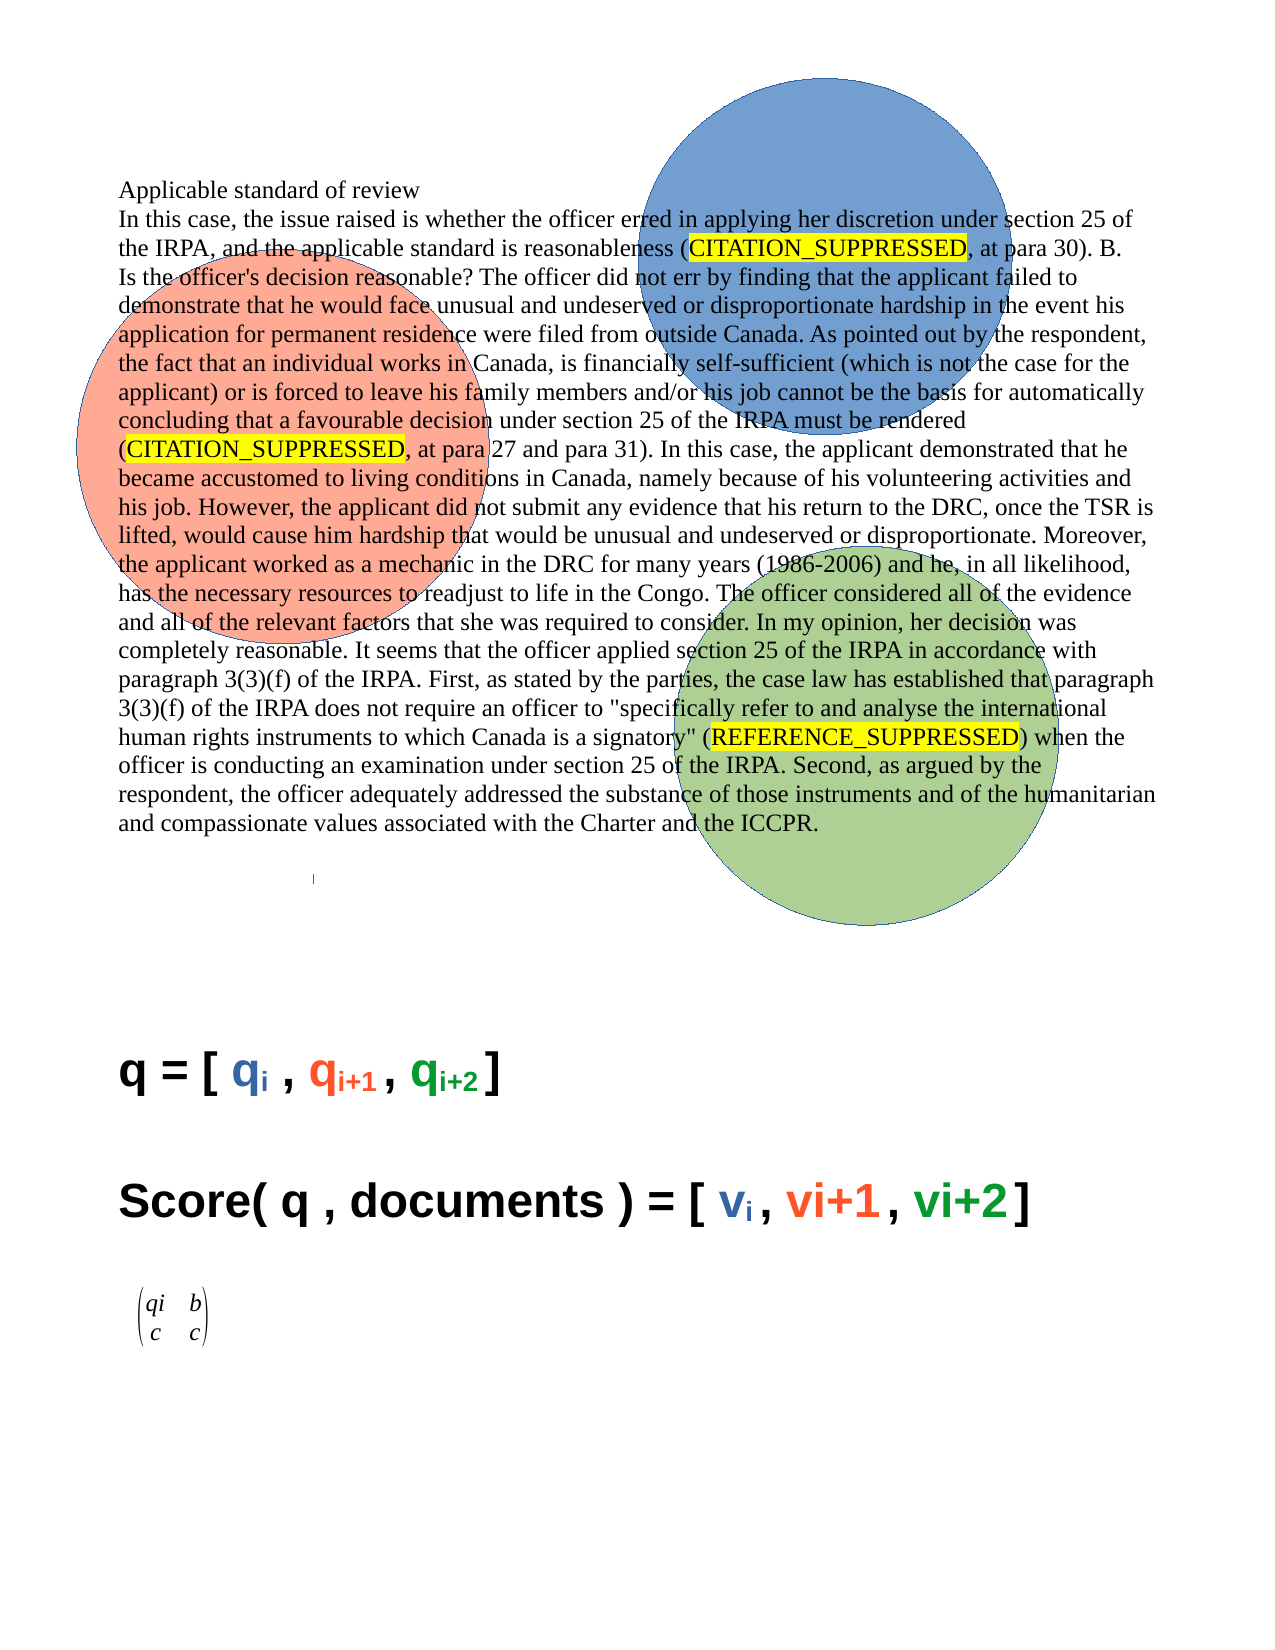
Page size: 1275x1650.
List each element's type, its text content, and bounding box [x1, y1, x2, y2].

text q = [ qi , qi+1 , qi+2 ] [118, 1042, 1157, 1097]
text In this case, the issue raised is whether the officer erred in applying her discretion under section 25 of the IRPA, and the applicable standard is reasonableness (CITATION_SUPPRESSED, at para 30). B. [118, 204, 646, 262]
text In this case, the issue raised is whether the officer erred in applying her discretion under section 25 of the IRPA, and the applicable standard is reasonableness (CITATION_SUPPRESSED, at para 30). B. [1005, 204, 1157, 262]
text [993, 176, 1157, 204]
text Is the officer's decision reasonable? The officer did not err by finding that the applicant failed to demonstrate that he would face unusual and undeserved or disproportionate hardship in the event his application for permanent residence were filed from outside Canada. As pointed out by the respondent, the fact that an individual works in Canada, is financially self-sufficient (which is not the case for the applicant) or is forced to leave his family members and/or his job cannot be the basis for automatically concluding that a favourable decision under section 25 of the IRPA must be rendered (CITATION_SUPPRESSED, at para 27 and para 31). In this case, the applicant demonstrated that he became accustomed to living conditions in Canada, namely because of his volunteering activities and his job. However, the applicant did not submit any evidence that his return to the DRC, once the TSR is lifted, would cause him hardship that would be unusual and undeserved or disproportionate. Moreover, the applicant worked as a mechanic in the DRC for many years (1986-2006) and he, in all likelihood, has the necessary resources to readjust to life in the Congo. The officer considered all of the evidence and all of the relevant factors that she was required to consider. In my opinion, her decision was completely reasonable. It seems that the officer applied section 25 of the IRPA in accordance with paragraph 3(3)(f) of the IRPA. First, as stated by the parties, the case law has established that paragraph 3(3)(f) of the IRPA does not require an officer to "specifically refer to and analyse the international human rights instruments to which Canada is a signatory" (REFERENCE_SUPPRESSED) when the officer is conducting an examination under section 25 of the IRPA. Second, as argued by the respondent, the officer adequately addressed the substance of those instruments and of the humanitarian and compassionate values associated with the Charter and the ICCPR. [118, 262, 1157, 837]
text Applicable standard of review [118, 176, 657, 204]
text Score( q , documents ) = [ vi , vi+1 , vi+2 ] [118, 1172, 1157, 1227]
